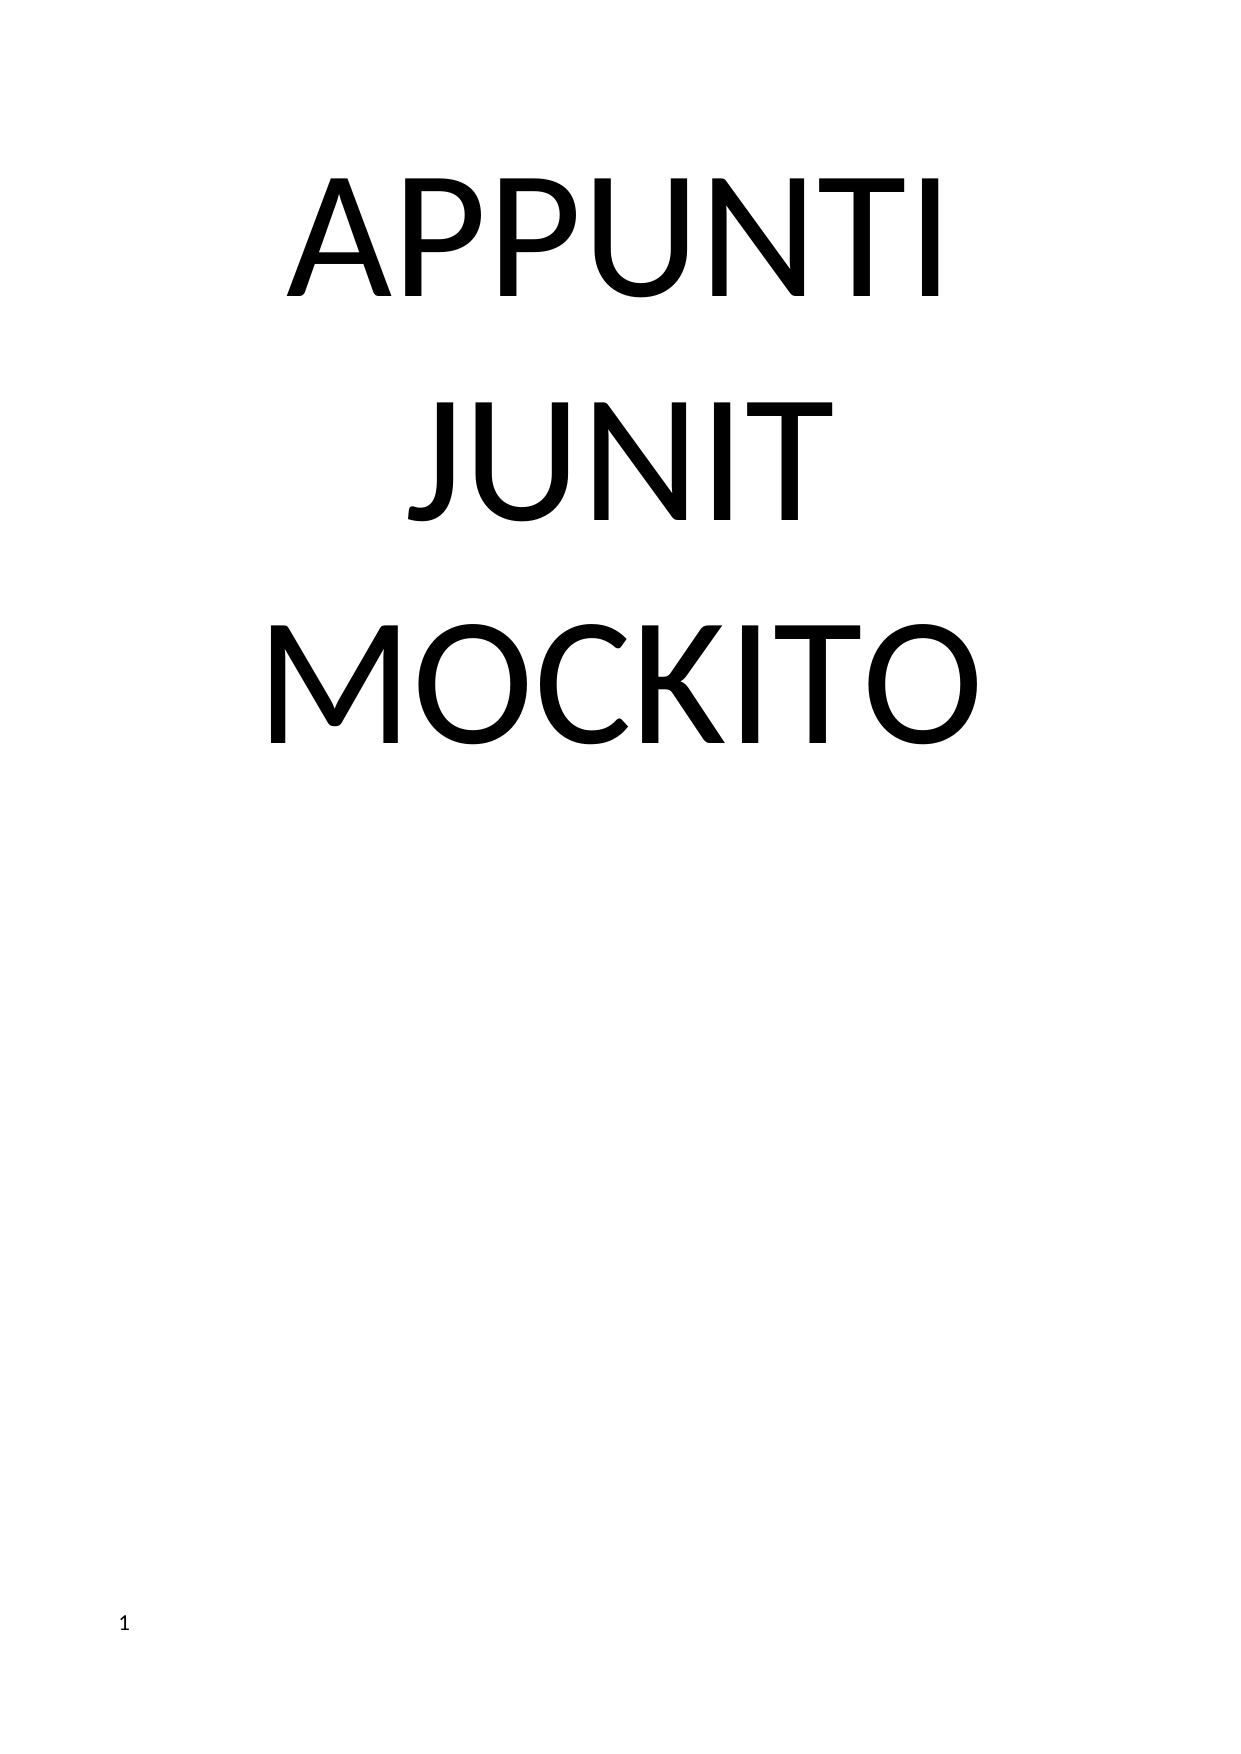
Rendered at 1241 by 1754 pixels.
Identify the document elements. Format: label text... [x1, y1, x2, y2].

text MOCKITO [118, 566, 1122, 790]
text JUNIT [118, 342, 1122, 566]
text APPUNTI [118, 118, 1122, 342]
